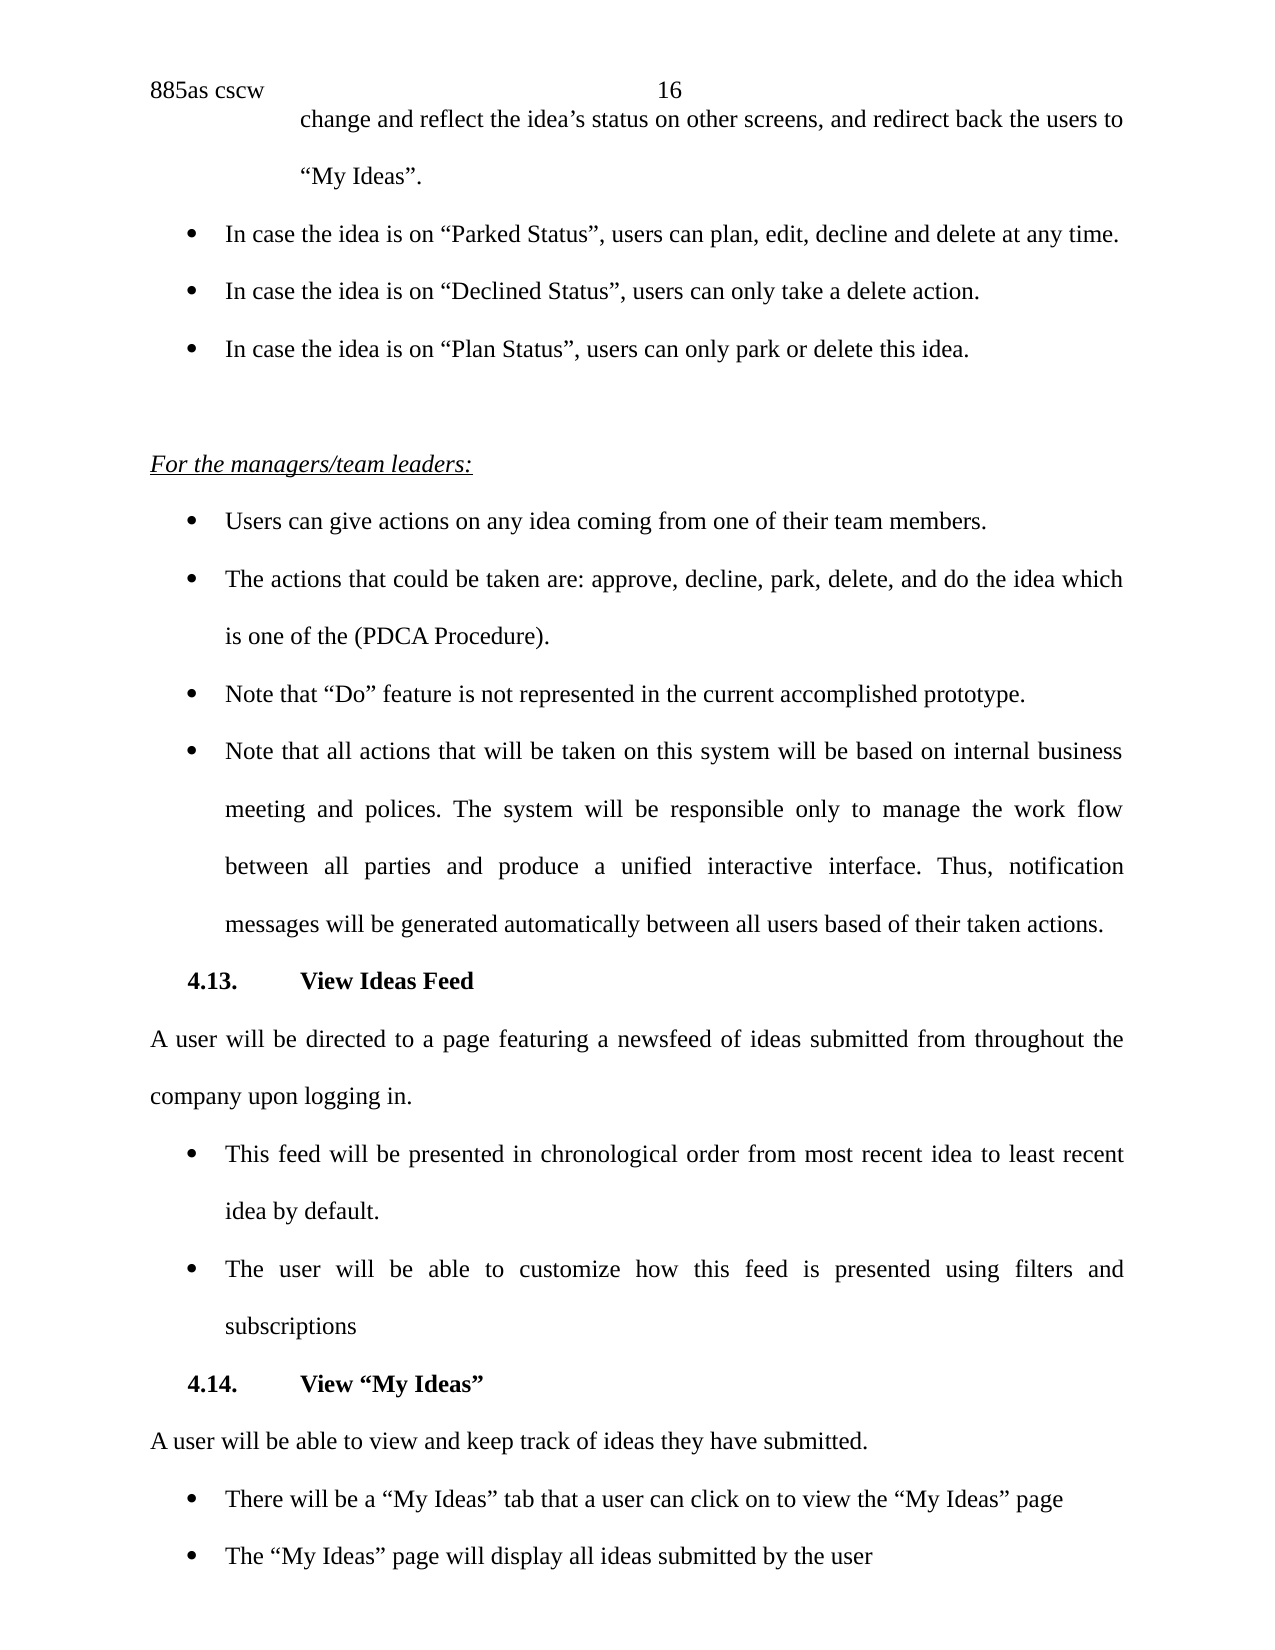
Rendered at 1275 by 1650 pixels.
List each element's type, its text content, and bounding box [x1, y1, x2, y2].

list In case the idea is on “Parked Status”, users can plan, edit, decline and delete at any time. [187, 219, 1125, 247]
text A user will be directed to a page featuring a newsfeed of ideas submitted from throughout the company upon logging in. [150, 1024, 1125, 1110]
list In case the idea is on “Plan Status”, users can only park or delete this idea. [187, 334, 1125, 362]
list Note that all actions that will be taken on this system will be based on internal business meeting and polices. The system will be responsible only to manage the work flow between all parties and produce a unified interactive interface. Thus, notification messages will be generated automatically between all users based of their taken actions. [187, 736, 1125, 937]
list View Ideas Feed [187, 966, 1125, 995]
subtitle View “My Ideas” [187, 1369, 1125, 1397]
list The actions that could be taken are: approve, decline, park, delete, and do the idea which is one of the (PDCA Procedure). [187, 564, 1125, 650]
text A user will be able to view and keep track of ideas they have submitted. [150, 1426, 1125, 1455]
list Note that “Do” feature is not represented in the current accomplished prototype. [187, 679, 1125, 707]
list The “My Ideas” page will display all ideas submitted by the user [187, 1541, 1125, 1570]
text For the managers/team leaders: [150, 449, 1125, 477]
list This feed will be presented in chronological order from most recent idea to least recent idea by default. [187, 1139, 1125, 1225]
list Users can give actions on any idea coming from one of their team members. [187, 506, 1125, 535]
list There will be a “My Ideas” tab that a user can click on to view the “My Ideas” page [187, 1484, 1125, 1512]
list The user will be able to customize how this feed is presented using filters and subscriptions [187, 1254, 1125, 1340]
list change and reflect the idea’s status on other screens, and redirect back the users to “My Ideas”. [262, 104, 1125, 190]
list In case the idea is on “Declined Status”, users can only take a delete action. [187, 276, 1125, 305]
